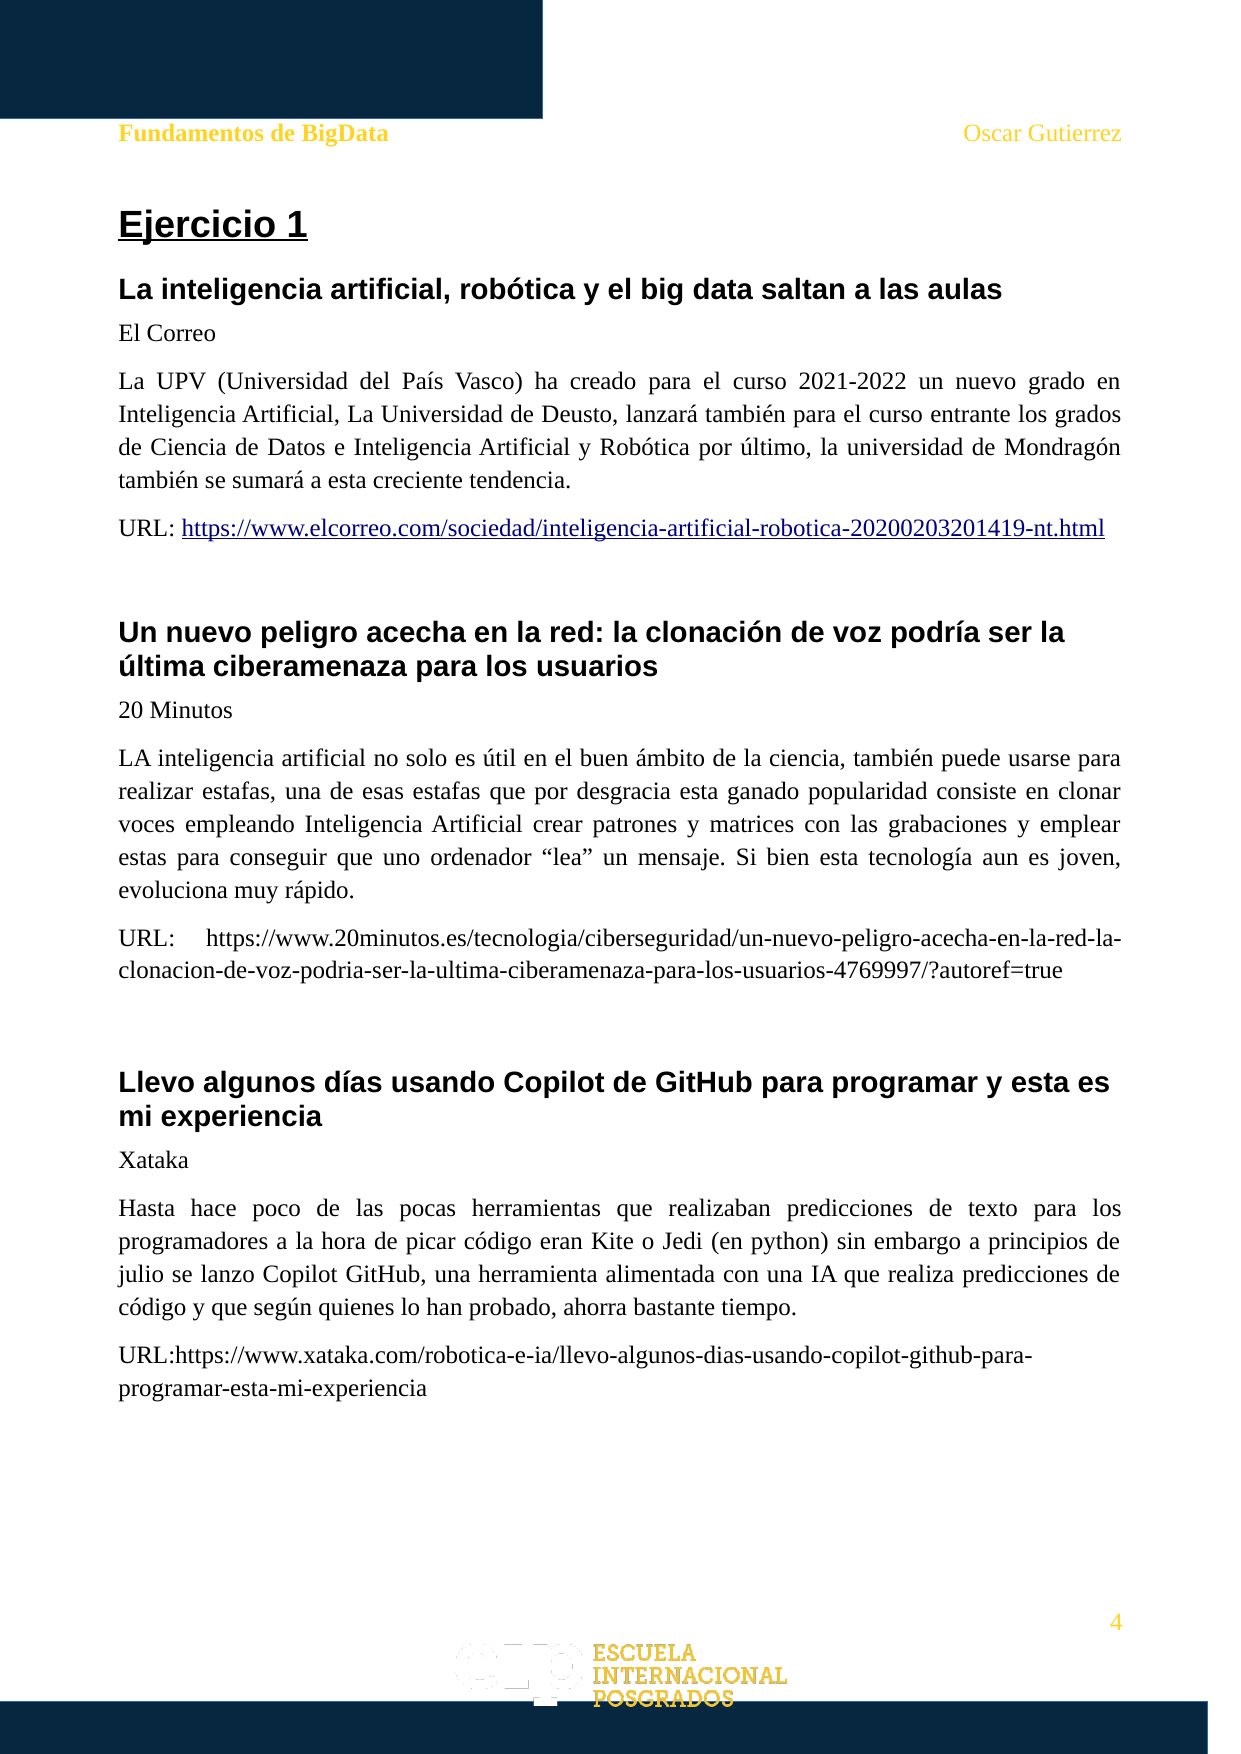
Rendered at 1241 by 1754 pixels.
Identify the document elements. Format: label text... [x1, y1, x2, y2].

text 20 Minutos [118, 695, 1122, 724]
text Xataka [118, 1145, 1122, 1174]
subtitle Llevo algunos días usando Copilot de GitHub para programar y esta es mi experiencia [118, 1065, 1122, 1133]
subtitle Un nuevo peligro acecha en la red: la clonación de voz podría ser la última ciberamenaza para los usuarios [118, 615, 1122, 683]
subtitle Ejercicio 1 [118, 201, 1122, 245]
text URL:https://www.xataka.com/robotica-e-ia/llevo-algunos-dias-usando-copilot-github-para-programar-esta-mi-experiencia [118, 1340, 1122, 1401]
subtitle La inteligencia artificial, robótica y el big data saltan a las aulas [118, 272, 1122, 306]
text La UPV (Universidad del País Vasco) ha creado para el curso 2021-2022 un nuevo grado en Inteligencia Artificial, La Universidad de Deusto, lanzará también para el curso entrante los grados de Ciencia de Datos e Inteligencia Artificial y Robótica por último, la universidad de Mondragón también se sumará a esta creciente tendencia. [118, 366, 1122, 494]
text Hasta hace poco de las pocas herramientas que realizaban predicciones de texto para los programadores a la hora de picar código eran Kite o Jedi (en python) sin embargo a principios de julio se lanzo Copilot GitHub, una herramienta alimentada con una IA que realiza predicciones de código y que según quienes lo han probado, ahorra bastante tiempo. [118, 1193, 1122, 1321]
text URL: https://www.20minutos.es/tecnologia/ciberseguridad/un-nuevo-peligro-acecha-en-la-red-la-clonacion-de-voz-podria-ser-la-ultima-ciberamenaza-para-los-usuarios-4769997/?autoref=true [118, 923, 1122, 984]
picture [452, 1614, 788, 1712]
text LA inteligencia artificial no solo es útil en el buen ámbito de la ciencia, también puede usarse para realizar estafas, una de esas estafas que por desgracia esta ganado popularidad consiste en clonar voces empleando Inteligencia Artificial crear patrones y matrices con las grabaciones y emplear estas para conseguir que uno ordenador “lea” un mensaje. Si bien esta tecnología aun es joven, evoluciona muy rápido. [118, 743, 1122, 904]
text URL: https://www.elcorreo.com/sociedad/inteligencia-artificial-robotica-20200203201419-nt.html [118, 513, 1122, 541]
text El Correo [118, 318, 1122, 347]
